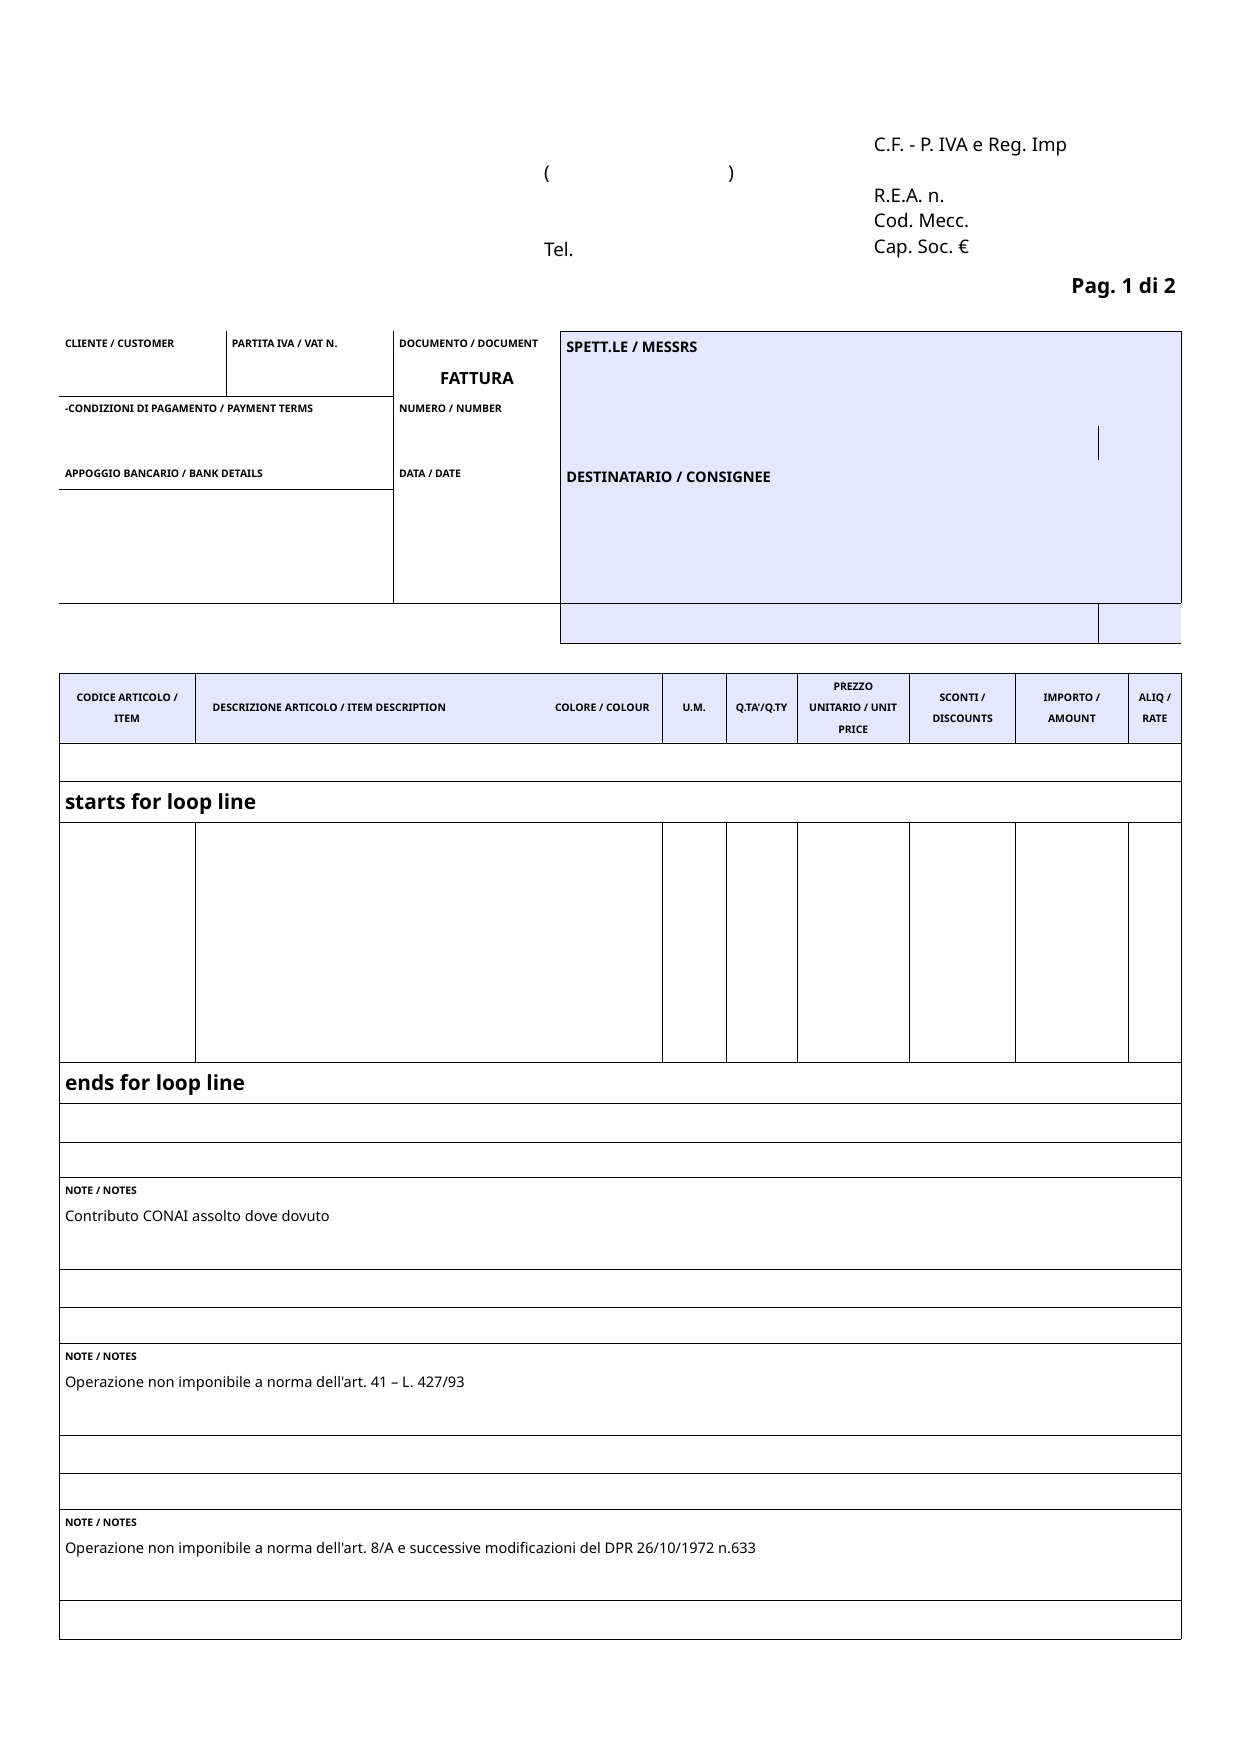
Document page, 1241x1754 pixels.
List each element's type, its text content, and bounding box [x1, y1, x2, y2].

table_cell <o.partner_id.state_id.code> [1099, 426, 1181, 460]
table_cell [726, 1104, 797, 1142]
table_header DOCUMENTO / DOCUMENT [394, 331, 560, 360]
text <setLang(o.partner_id.lang or 'it_IT')> [59, 314, 1181, 331]
table_cell <l.product_id.name or ''> [196, 823, 549, 1062]
table_cell <if test="data.get('ft1', True)"> [60, 1308, 1181, 1343]
table_cell [909, 1104, 1015, 1142]
table_cell [1128, 1104, 1181, 1142]
table_header CLIENTE / CUSTOMER [59, 331, 226, 360]
table_cell <l.product_id.default_code or ''> [60, 823, 195, 1062]
table_header U.M. [663, 674, 726, 742]
table_cell <o.currency_id.symbol> <formatLang(l.price_unit, digits=get_digits(dp='Account'))> [798, 823, 909, 1062]
table_cell [797, 1104, 909, 1142]
table_header DESCRIZIONE ARTICOLO / ITEM DESCRIPTION [196, 674, 549, 742]
table_cell [1128, 744, 1181, 781]
table_cell <o.partner_id.vat if o.partner_id.vat else ''> [227, 360, 393, 396]
table_cell NOTE / NOTES Operazione non imponibile a norma dell'art. 8/A e successive modificazioni del DPR 26/10/1972 n.633 <o.comment or ''> [60, 1510, 1181, 1600]
table_header SCONTI / DISCOUNTS [910, 674, 1015, 742]
table_cell <formatLang(l.discount, digits=get_digits(dp='Account'))> [910, 823, 1015, 1062]
table_header Q.TA'/Q.TY [727, 674, 797, 742]
table_cell </if> [60, 1270, 1181, 1307]
table_cell NUMERO / NUMBER [394, 396, 560, 426]
table_cell [393, 604, 560, 643]
table_cell DATA / DATE [394, 460, 560, 489]
table_header PREZZO UNITARIO / UNIT PRICE [798, 674, 909, 742]
table_cell NOTE / NOTES Contributo CONAI assolto dove dovuto <o.comment or ''> [60, 1178, 1181, 1269]
table_cell [60, 744, 195, 781]
table_cell starts for loop line [60, 782, 1181, 822]
table_cell <o.partner_id.sql_customer_code> [59, 360, 226, 396]
table_header COLORE / COLOUR [549, 674, 662, 742]
table_cell ends for loop line [60, 1063, 1181, 1103]
table_cell [662, 744, 726, 781]
table_header CODICE ARTICOLO / ITEM [60, 674, 195, 742]
table_cell </if> [60, 1436, 1181, 1473]
table_cell [195, 1104, 662, 1142]
table_cell <if test="data.get('ft', True)"> [60, 1143, 1181, 1177]
table_cell <o.currency_id.symbol> <formatLang(l.price_subtotal, digits=get_digits(dp='Account'))> [1016, 823, 1128, 1062]
table_cell <l.invoice_line_tax_id.description> [1129, 823, 1181, 1062]
table_cell NOTE / NOTES Operazione non imponibile a norma dell'art. 41 – L. 427/93 <o.comment or ''> [60, 1344, 1181, 1435]
table_header SPETT.LE / MESSRS <o.partner_id.name> <o.partner_id.street> [561, 332, 1181, 426]
table_cell [1015, 744, 1128, 781]
table_header ALIQ / RATE [1129, 674, 1181, 742]
table_cell <l.quantity> [727, 823, 797, 1062]
table_cell <l.uos_id.name> [663, 823, 726, 1062]
table_cell [60, 1104, 195, 1142]
table_cell <formatLang(o.date_invoice, date=True) if o.date_invoice else ""> [394, 489, 560, 603]
table_cell DESTINATARIO / CONSIGNEE [561, 460, 1181, 603]
table_cell [797, 744, 909, 781]
table_cell <o.name> [394, 426, 560, 460]
table_cell </if> [60, 1601, 1181, 1639]
table_cell -CONDIZIONI DI PAGAMENTO / PAYMENT TERMS [59, 397, 393, 426]
table_cell [909, 744, 1015, 781]
table_cell [726, 744, 797, 781]
table_cell [1099, 604, 1181, 643]
table_cell [59, 604, 393, 643]
table_cell APPOGGIO BANCARIO / BANK DETAILS [59, 460, 393, 489]
table_cell FATTURA [394, 360, 560, 396]
table_header PARTITA IVA / VAT N. [227, 331, 393, 360]
table_cell <o.partner_id.zip> <o.partner_id.city> [561, 426, 1098, 460]
table_header IMPORTO / AMOUNT [1016, 674, 1128, 742]
table_cell <l.product_id.colour or ''> [549, 823, 662, 1062]
table_cell [662, 1104, 726, 1142]
table_cell [59, 490, 393, 603]
table_cell <if test="data.get('ft2', True)"> [60, 1474, 1181, 1508]
table_cell [1015, 1104, 1128, 1142]
table_cell [561, 604, 1098, 643]
table_cell [195, 744, 662, 781]
table_cell <o.payment_term.name> [59, 426, 393, 460]
